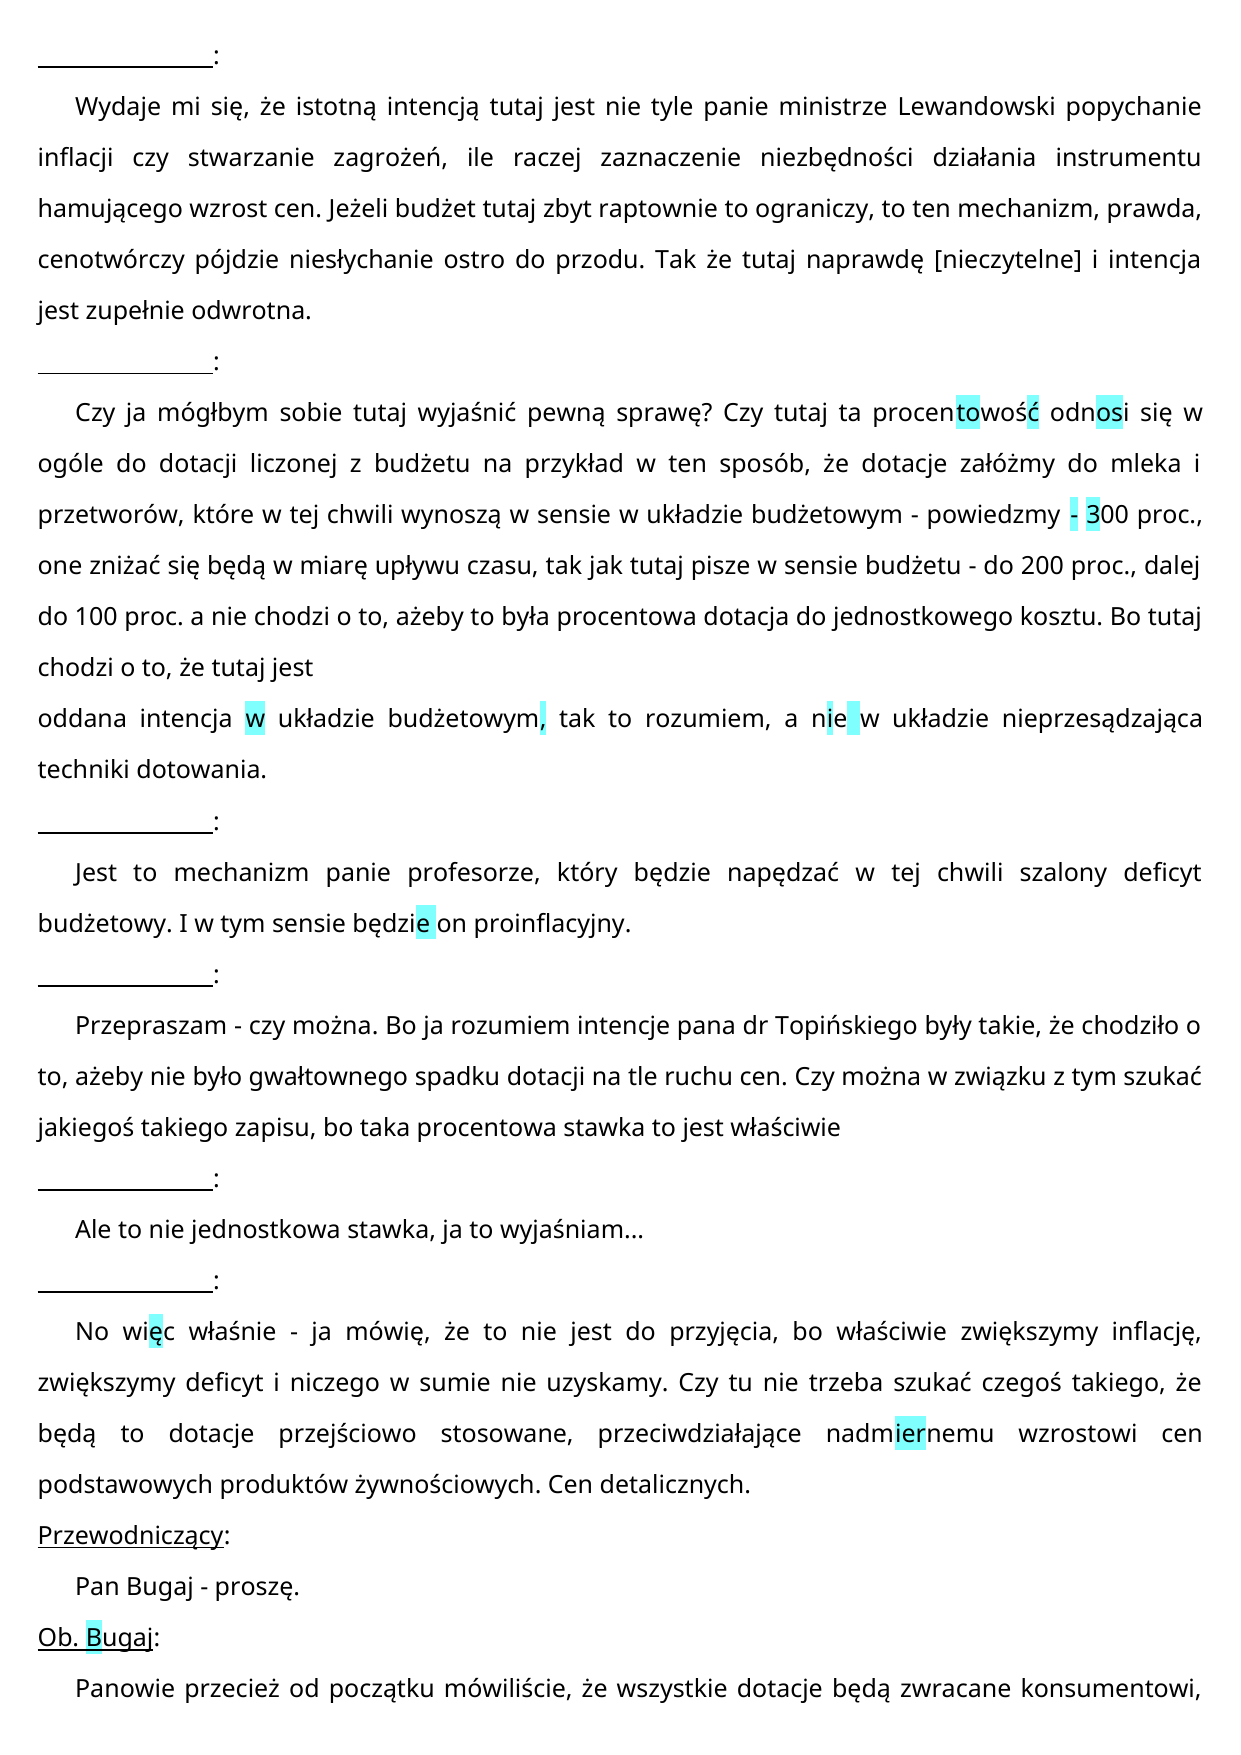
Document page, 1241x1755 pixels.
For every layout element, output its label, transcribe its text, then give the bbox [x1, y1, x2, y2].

text : [37, 1262, 1203, 1297]
text : [37, 803, 1203, 837]
text : [37, 1160, 1203, 1194]
text : [37, 956, 1203, 990]
text Przewodniczący: [37, 1518, 1203, 1552]
text Pan Bugaj - proszę. [37, 1569, 1203, 1603]
text Panowie przecież od początku mówiliście, że wszystkie dotacje będą zwracane konsumentowi, [37, 1671, 1203, 1705]
text Wydaje mi się, że istotną intencją tutaj jest nie tyle panie ministrze Lewandowski popychanie inflacji czy stwarzanie zagrożeń, ile raczej zaznaczenie niezbędności działania instrumentu hamującego wzrost cen. Jeżeli budżet tutaj zbyt raptownie to ograniczy, to ten mechanizm, prawda, cenotwórczy pójdzie niesłychanie ostro do przodu. Tak że tutaj naprawdę [nieczytelne] i intencja jest zupełnie odwrotna. [37, 88, 1203, 327]
text Ob. Bugaj: [37, 1620, 1203, 1654]
text Przepraszam - czy można. Bo ja rozumiem intencje pana dr Topińskiego były takie, że chodziło o to, ażeby nie było gwałtownego spadku dotacji na tle ruchu cen. Czy można w związku z tym szukać jakiegoś takiego zapisu, bo taka procentowa stawka to jest właściwie [37, 1007, 1203, 1143]
text Czy ja mógłbym sobie tutaj wyjaśnić pewną sprawę? Czy tutaj ta procentowość odnosi się w ogóle do dotacji liczonej z budżetu na przykład w ten sposób, że dotacje załóżmy do mleka i przetworów, które w tej chwili wynoszą w sensie w układzie budżetowym - powiedzmy - 300 proc., one zniżać się będą w miarę upływu czasu, tak jak tutaj pisze w sensie budżetu - do 200 proc., dalej do 100 proc. a nie chodzi o to, ażeby to była procentowa dotacja do jednostkowego kosztu. Bo tutaj chodzi o to, że tutaj jest [37, 395, 1203, 684]
text : [37, 37, 1203, 72]
text No więc właśnie - ja mówię, że to nie jest do przyjęcia, bo właściwie zwiększymy inflację, zwiększymy deficyt i niczego w sumie nie uzyskamy. Czy tu nie trzeba szukać czegoś takiego, że będą to dotacje przejściowo stosowane, przeciwdziałające nadmiernemu wzrostowi cen podstawowych produktów żywnościowych. Cen detalicznych. [37, 1313, 1203, 1501]
text : [37, 344, 1203, 378]
text oddana intencja w układzie budżetowym, tak to rozumiem, a nie w układzie nieprzesądzająca techniki dotowania. [37, 701, 1203, 786]
text Jest to mechanizm panie profesorze, który będzie napędzać w tej chwili szalony deficyt budżetowy. I w tym sensie będzie on proinflacyjny. [37, 854, 1203, 939]
text Ale to nie jednostkowa stawka, ja to wyjaśniam... [37, 1211, 1203, 1246]
